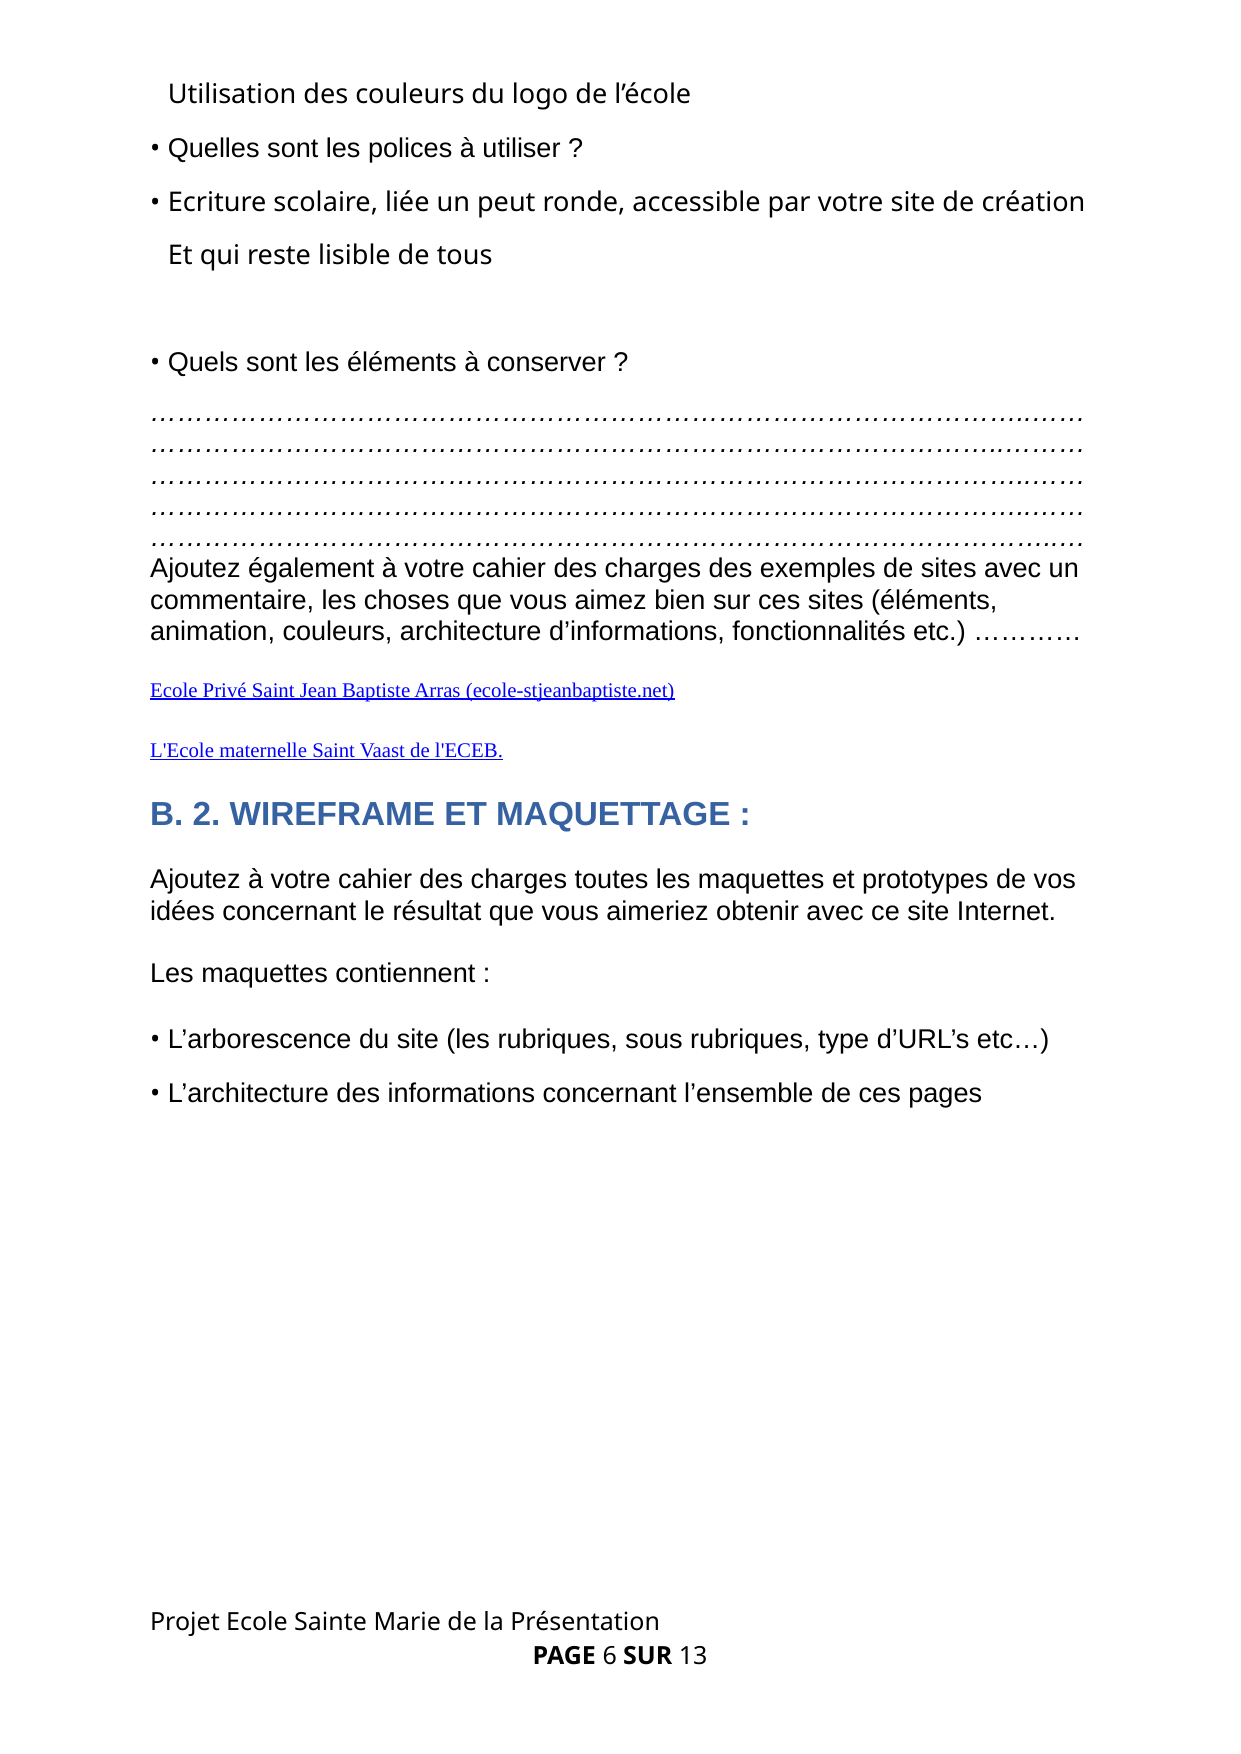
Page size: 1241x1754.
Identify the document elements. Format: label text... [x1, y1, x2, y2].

text Les maquettes contiennent : [150, 957, 1090, 988]
text Ajoutez à votre cahier des charges toutes les maquettes et prototypes de vos idées concernant le résultat que vous aimeriez obtenir avec ce site Internet. [150, 863, 1090, 926]
text ……………………………………………………………………………………..…… …………………………………………………………………………………..……… ……………………………………………………………………………………..…… ……………………………………………………………………………………..…… ………………………………………………………………………………………..… [150, 396, 1090, 552]
list Quelles sont les polices à utiliser ? [150, 128, 1090, 165]
list L’architecture des informations concernant l’ensemble de ces pages [150, 1073, 1090, 1110]
list Ecriture scolaire, liée un peut ronde, accessible par votre site de création [150, 182, 1090, 219]
list Quels sont les éléments à conserver ? [150, 343, 1090, 379]
text Ajoutez également à votre cahier des charges des exemples de sites avec un commentaire, les choses que vous aimez bien sur ces sites (éléments, animation, couleurs, architecture d’informations, fonctionnalités etc.) ………… [150, 552, 1090, 646]
text Utilisation des couleurs du logo de l’école [168, 75, 1090, 112]
subtitle B. 2. Wireframe et maquettage : [150, 794, 1090, 832]
text Et qui reste lisible de tous [168, 236, 1090, 272]
list L’arborescence du site (les rubriques, sous rubriques, type d’URL’s etc…) [150, 1019, 1090, 1056]
text L'Ecole maternelle Saint Vaast de l'ECEB. [150, 738, 1090, 762]
text Ecole Privé Saint Jean Baptiste Arras (ecole-stjeanbaptiste.net) [150, 677, 1090, 702]
